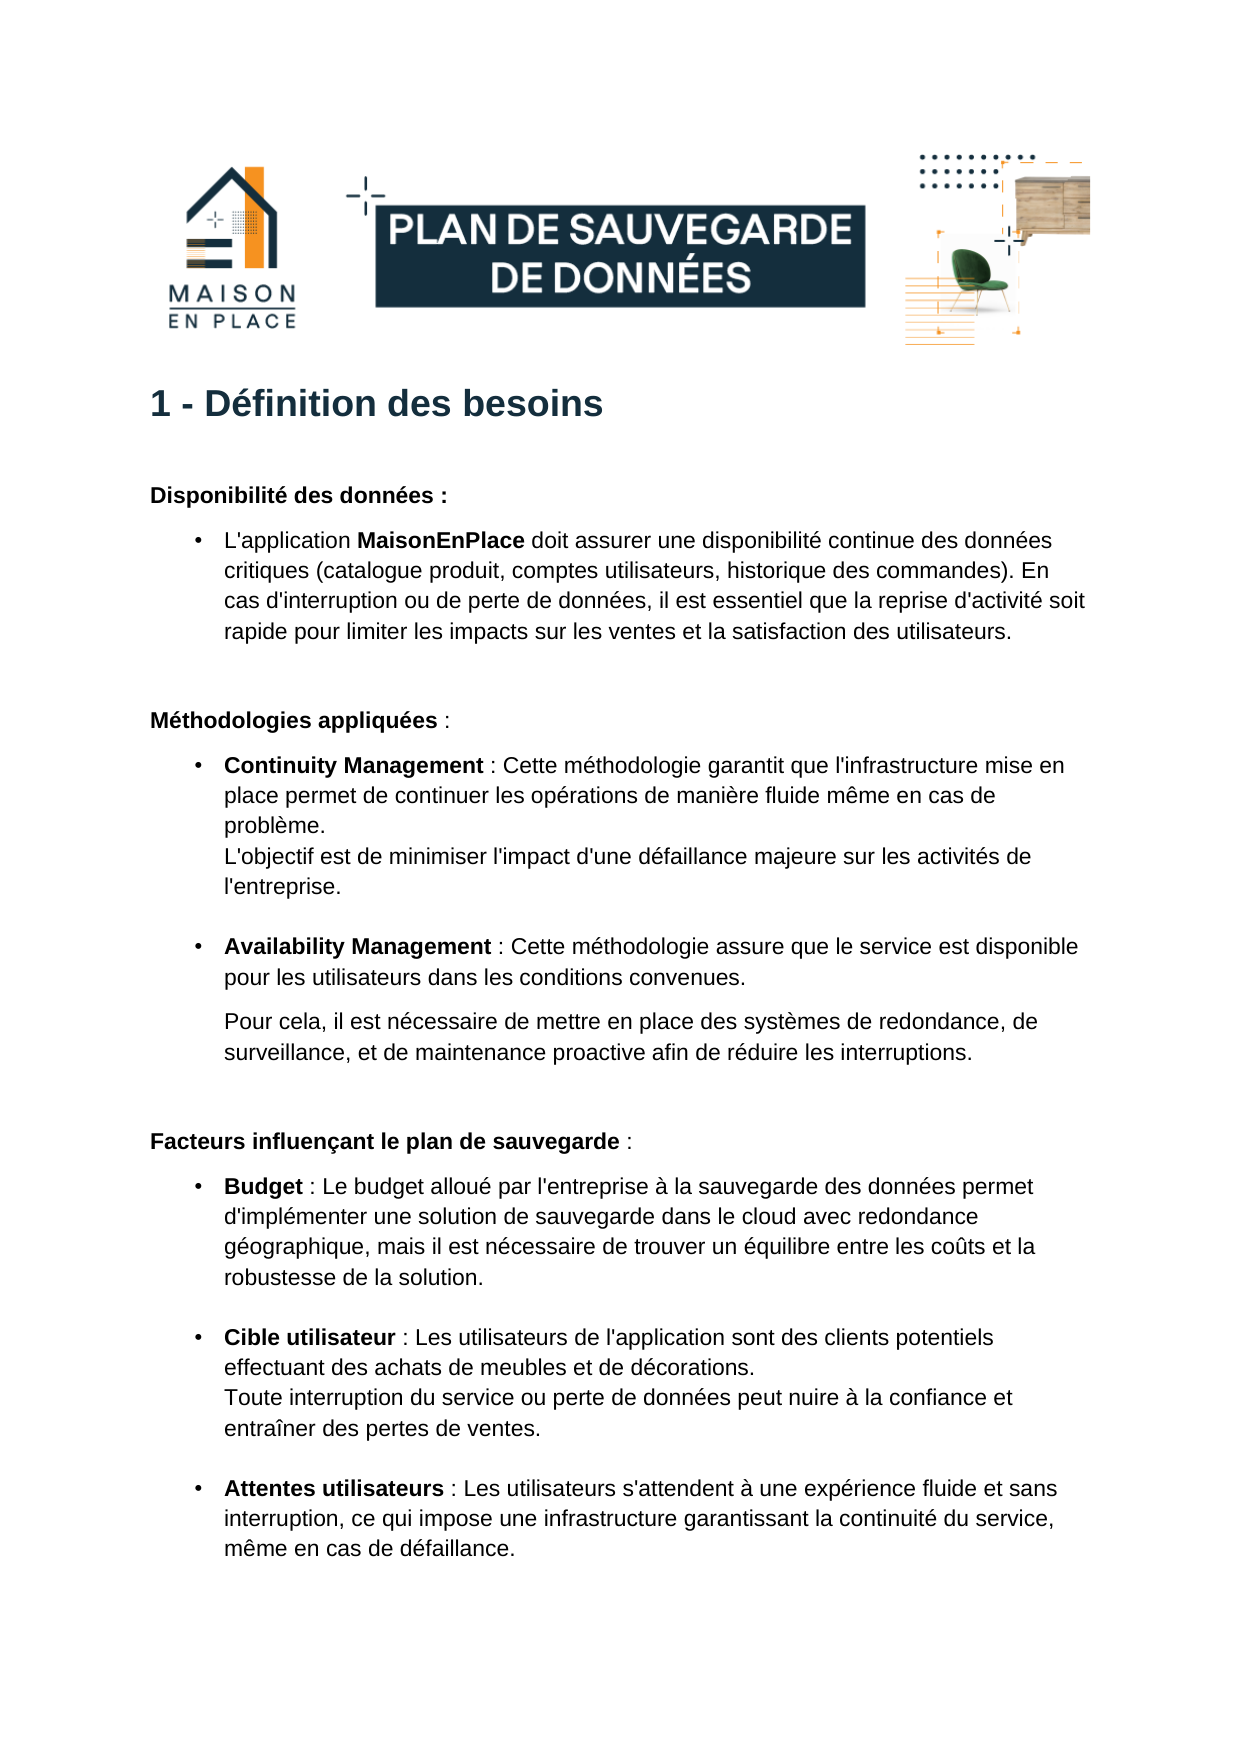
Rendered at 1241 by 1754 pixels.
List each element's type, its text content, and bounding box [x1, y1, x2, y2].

list Toute interruption du service ou perte de données peut nuire à la confiance et entraîner des pertes de ventes. [194, 1384, 1090, 1441]
list L'application MaisonEnPlace doit assurer une disponibilité continue des données critiques (catalogue produit, comptes utilisateurs, historique des commandes). En cas d'interruption ou de perte de données, il est essentiel que la reprise d'activité soit rapide pour limiter les impacts sur les ventes et la satisfaction des utilisateurs. [194, 527, 1090, 644]
list Cible utilisateur : Les utilisateurs de l'application sont des clients potentiels effectuant des achats de meubles et de décorations. [194, 1324, 1090, 1381]
text Facteurs influençant le plan de sauvegarde : [150, 1128, 1090, 1154]
subtitle 1 - Définition des besoins [150, 381, 1090, 424]
text Méthodologies appliquées : [150, 707, 1090, 734]
list Pour cela, il est nécessaire de mettre en place des systèmes de redondance, de surveillance, et de maintenance proactive afin de réduire les interruptions. [194, 1008, 1090, 1065]
list Availability Management : Cette méthodologie assure que le service est disponible pour les utilisateurs dans les conditions convenues. [194, 933, 1090, 990]
text Disponibilité des données : [150, 482, 1090, 509]
list Budget : Le budget alloué par l'entreprise à la sauvegarde des données permet d'implémenter une solution de sauvegarde dans le cloud avec redondance géographique, mais il est nécessaire de trouver un équilibre entre les coûts et la robustesse de la solution. [194, 1173, 1090, 1290]
list Continuity Management : Cette méthodologie garantit que l'infrastructure mise en place permet de continuer les opérations de manière fluide même en cas de problème. [194, 752, 1090, 839]
list L'objectif est de minimiser l'impact d'une défaillance majeure sur les activités de l'entreprise. [194, 843, 1090, 899]
list Attentes utilisateurs : Les utilisateurs s'attendent à une expérience fluide et sans interruption, ce qui impose une infrastructure garantissant la continuité du service, même en cas de défaillance. [194, 1475, 1090, 1562]
picture [150, 150, 1091, 348]
